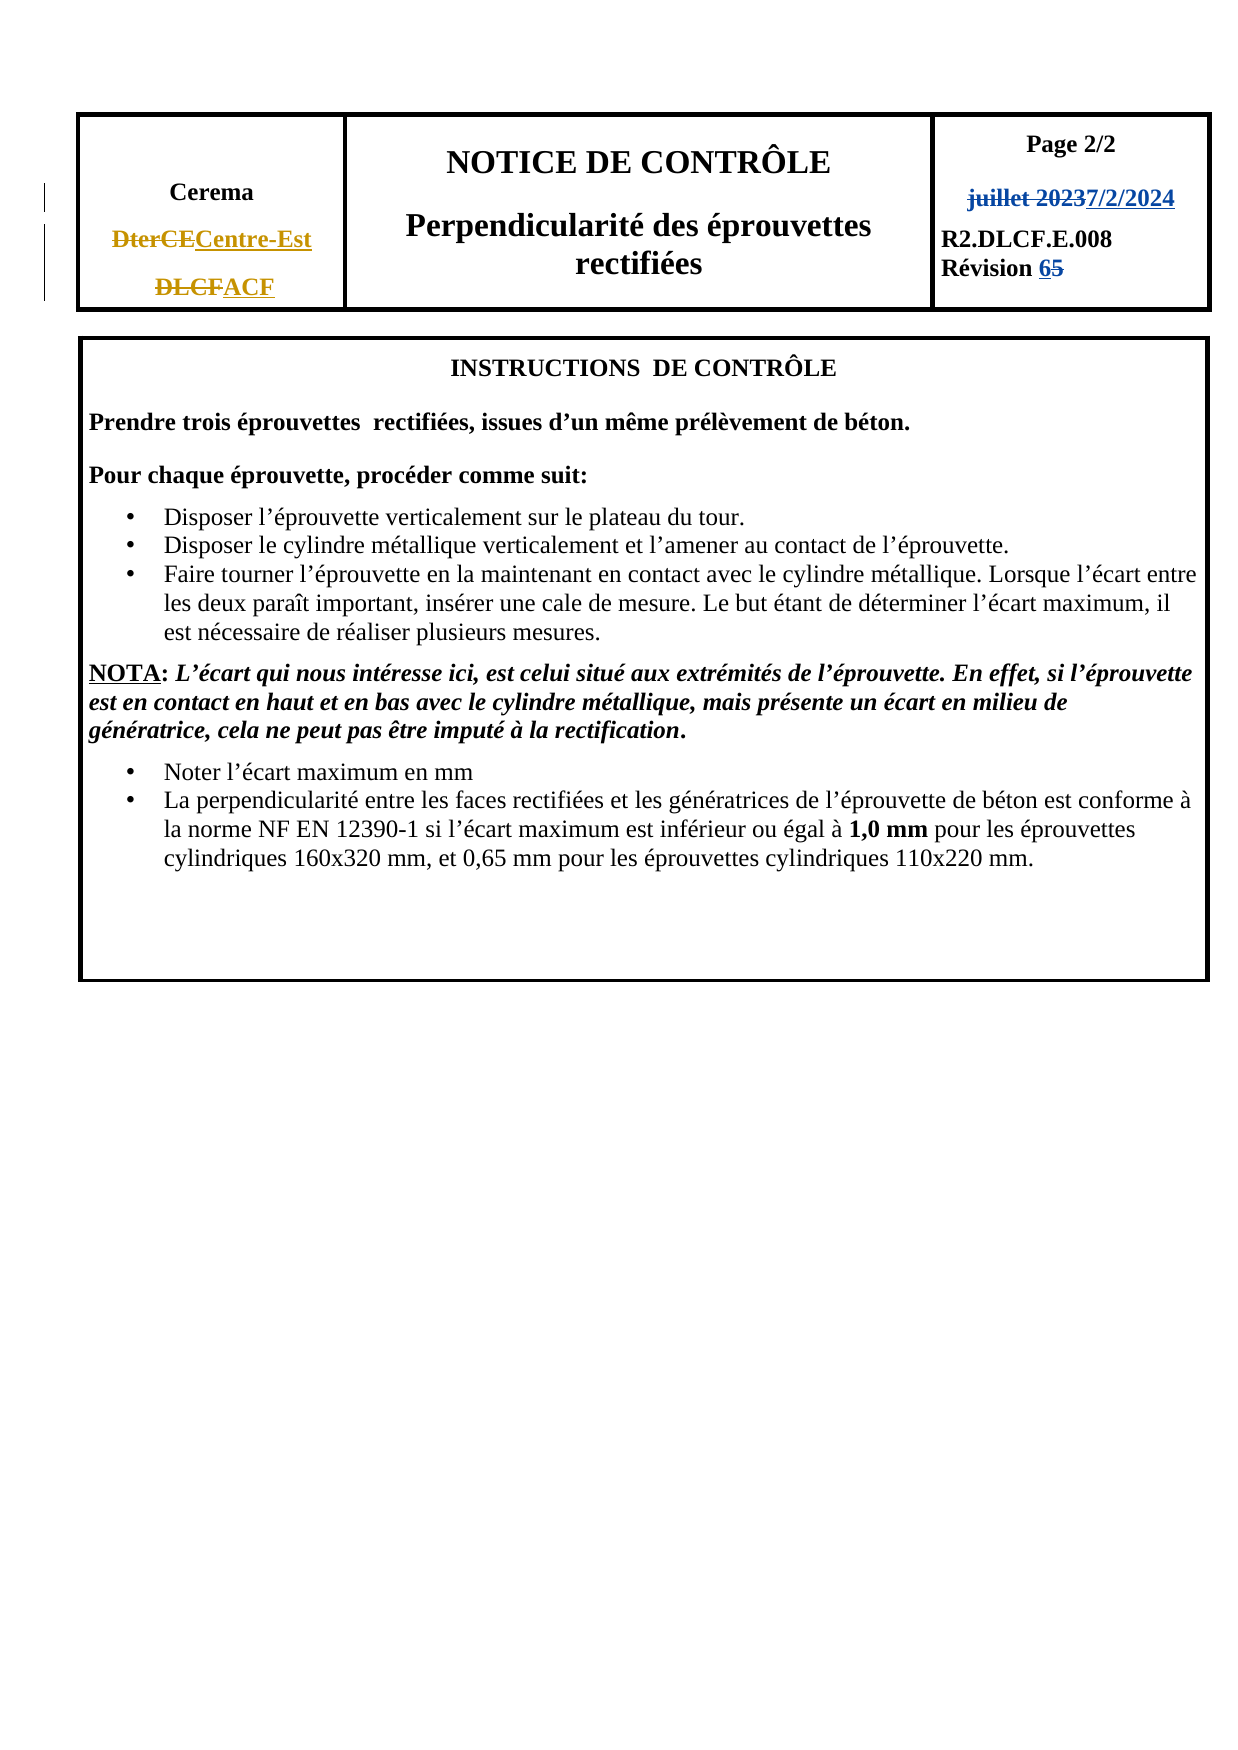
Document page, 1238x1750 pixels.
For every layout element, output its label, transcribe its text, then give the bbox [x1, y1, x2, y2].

table_header INSTRUCTIONS DE CONTRÔLE Prendre trois éprouvettes rectifiées, issues d’un même prélèvement de béton. Pour chaque éprouvette, procéder comme suit: Disposer l’éprouvette verticalement sur le plateau du tour. Disposer le cylindre métallique verticalement et l’amener au contact de l’éprouvette. Faire tourner l’éprouvette en la maintenant en contact avec le cylindre métallique. Lorsque l’écart entre les deux paraît important, insérer une cale de mesure. Le but étant de déterminer l’écart maximum, il est nécessaire de réaliser plusieurs mesures. NOTA: L’écart qui nous intéresse ici, est celui situé aux extrémités de l’éprouvette. En effet, si l’éprouvette est en contact en haut et en bas avec le cylindre métallique, mais présente un écart en milieu de génératrice, cela ne peut pas être imputé à la rectification. Noter l’écart maximum en mm La perpendicularité entre les faces rectifiées et les génératrices de l’éprouvette de béton est conforme à la norme NF EN 12390-1 si l’écart maximum est inférieur ou égal à 1,0 mm pour les éprouvettes cylindriques 160x320 mm, et 0,65 mm pour les éprouvettes cylindriques 110x220 mm. [83, 340, 1205, 979]
